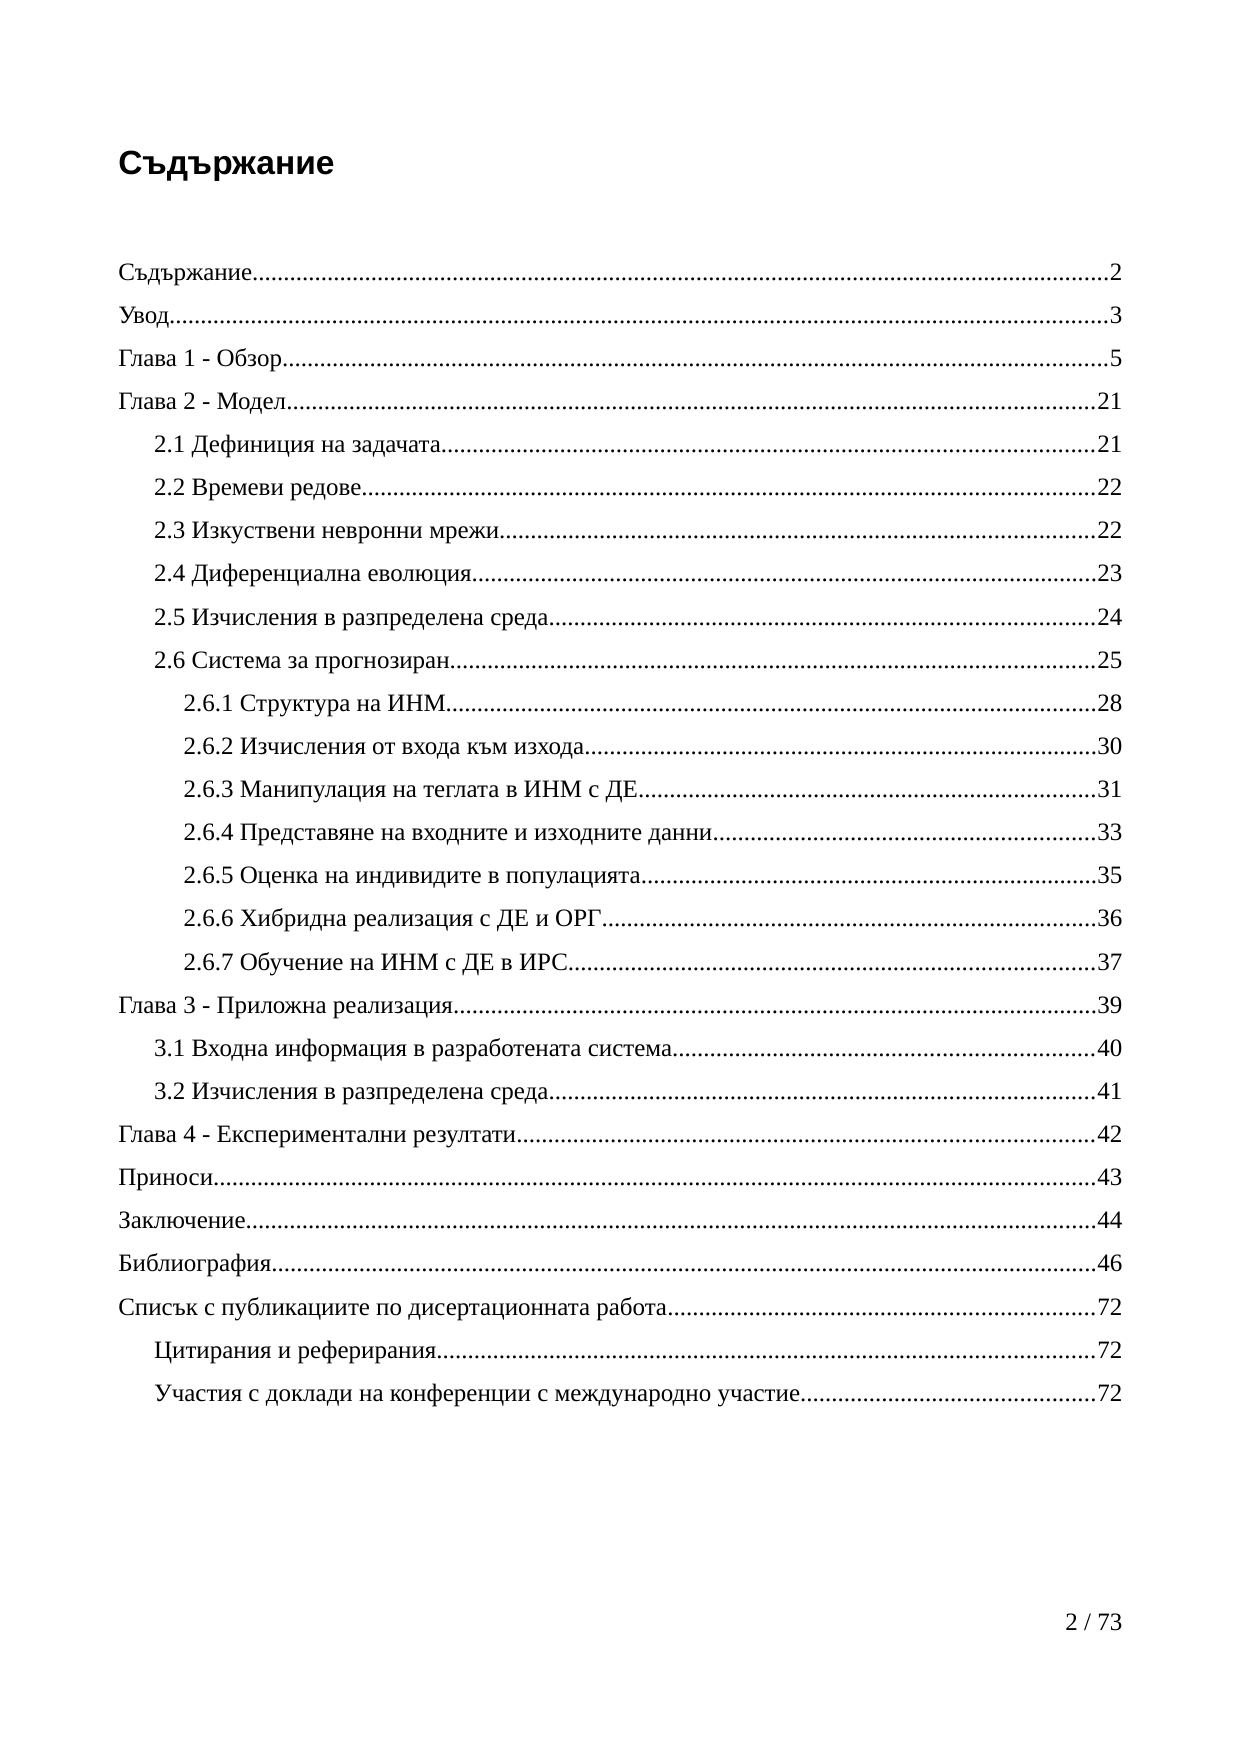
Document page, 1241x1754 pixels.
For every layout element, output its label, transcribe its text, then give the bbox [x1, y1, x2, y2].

text 2.5 Изчисления в разпределена среда 24 [148, 602, 1122, 630]
text Участия с доклади на конференции с международно участие 72 [148, 1378, 1122, 1407]
text Заключение 44 [118, 1205, 1122, 1234]
text Съдържание 2 [118, 257, 1122, 285]
subtitle Съдържание [118, 143, 1122, 182]
text Глава 2 - Модел 21 [118, 386, 1122, 415]
text 3.2 Изчисления в разпределена среда 41 [148, 1076, 1122, 1105]
text Списък с публикациите по дисертационната работа 72 [118, 1292, 1122, 1320]
text 2.6.4 Представяне на входните и изходните данни 33 [177, 817, 1122, 846]
text Глава 1 - Обзор 5 [118, 343, 1122, 372]
text 2.6.3 Манипулация на теглата в ИНМ с ДЕ 31 [177, 774, 1122, 803]
text 2.3 Изкуствени невронни мрежи 22 [148, 515, 1122, 544]
text Цитирания и реферирания 72 [148, 1335, 1122, 1363]
text Увод 3 [118, 300, 1122, 328]
text Глава 4 - Експериментални резултати 42 [118, 1119, 1122, 1148]
text 3.1 Входна информация в разработената система 40 [148, 1033, 1122, 1062]
text 2.2 Времеви редове 22 [148, 472, 1122, 501]
text 2.6 Система за прогнозиран 25 [148, 645, 1122, 673]
text 2.6.6 Хибридна реализация с ДЕ и ОРГ 36 [177, 903, 1122, 932]
text 2.6.2 Изчисления от входа към изхода 30 [177, 731, 1122, 760]
text 2.6.5 Оценка на индивидите в популацията 35 [177, 860, 1122, 889]
text 2.6.7 Обучение на ИНМ с ДЕ в ИРС 37 [177, 947, 1122, 975]
text 2.1 Дефиниция на задачата 21 [148, 429, 1122, 458]
text 2.4 Диференциална еволюция 23 [148, 558, 1122, 587]
text Приноси 43 [118, 1162, 1122, 1191]
text 2.6.1 Структура на ИНМ 28 [177, 688, 1122, 717]
text Глава 3 - Приложна реализация 39 [118, 990, 1122, 1018]
text Библиография 46 [118, 1248, 1122, 1277]
